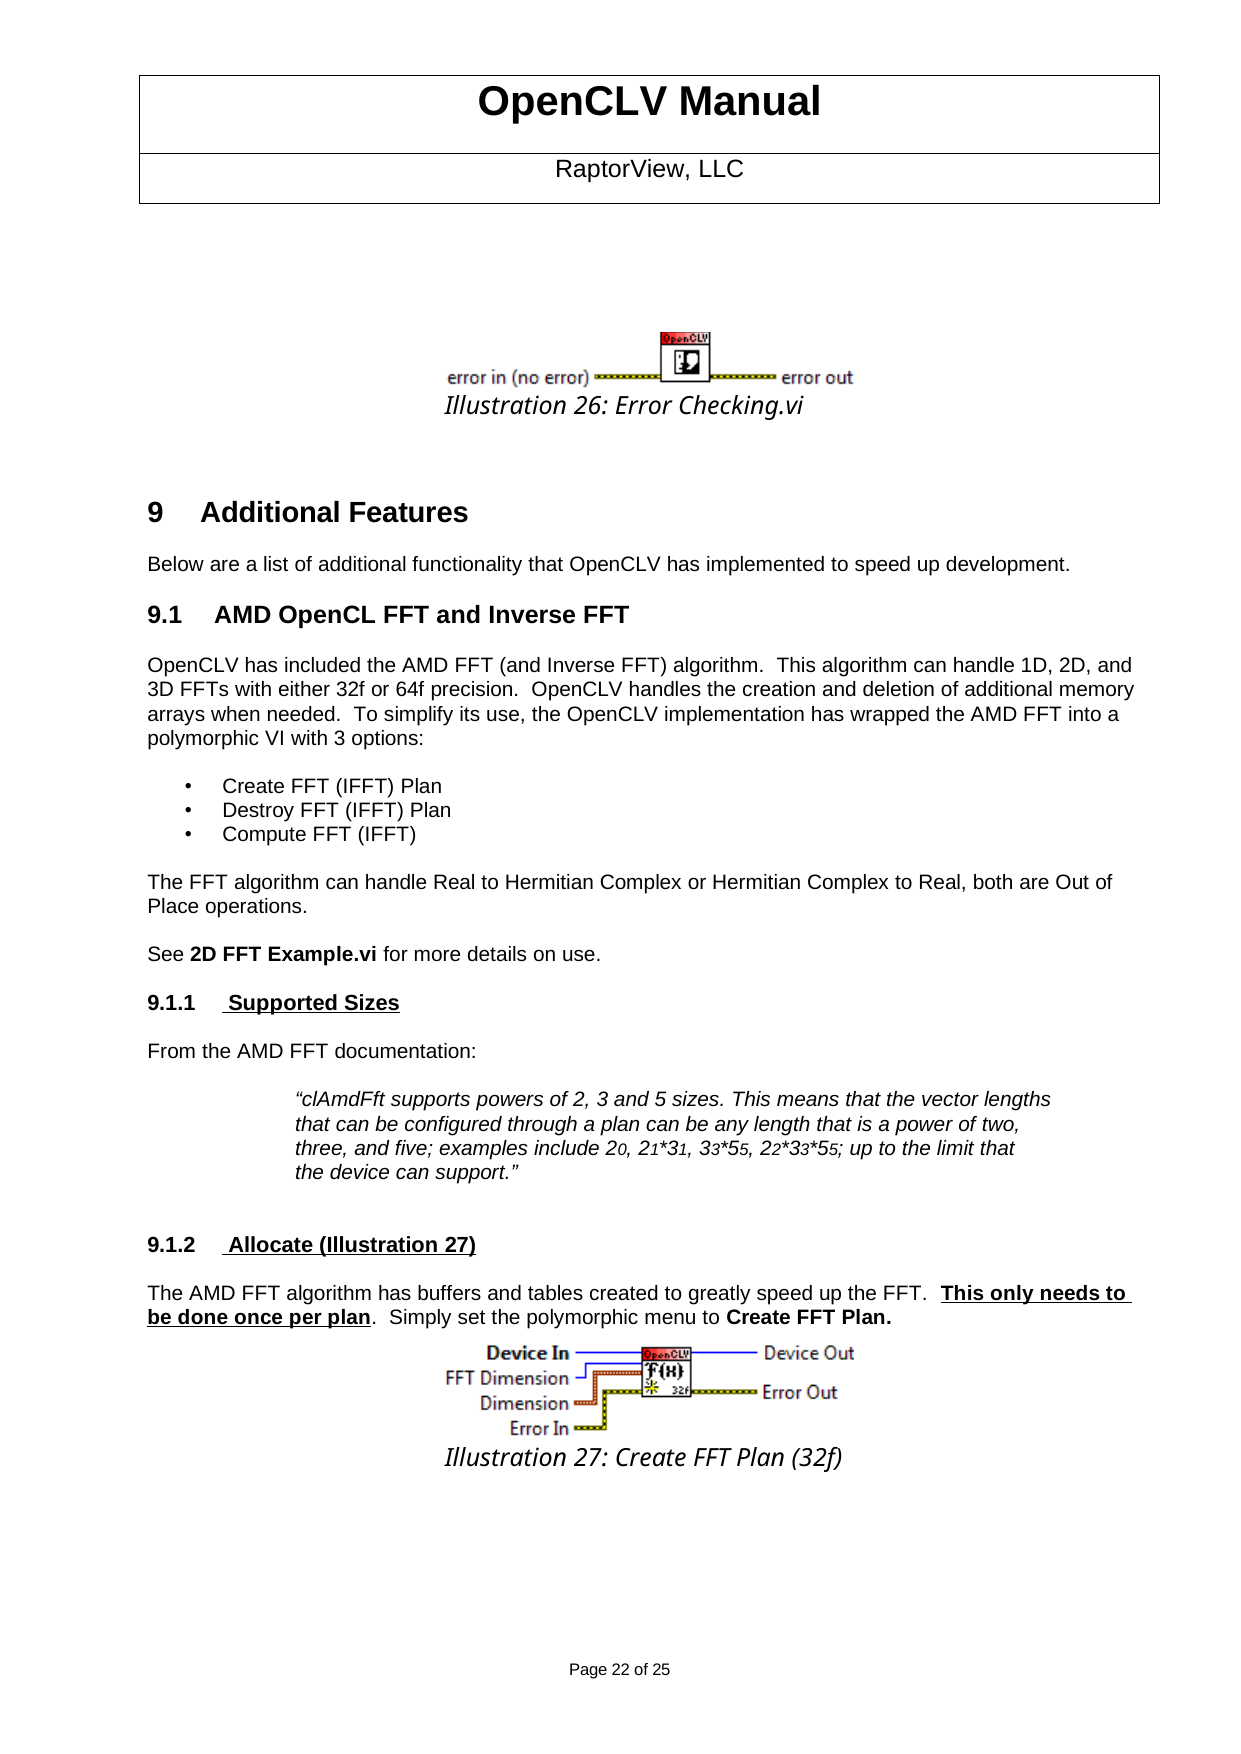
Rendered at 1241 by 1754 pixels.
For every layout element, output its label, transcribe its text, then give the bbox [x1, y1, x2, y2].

text Illustration 26: Error Checking.vi [444, 389, 854, 422]
list Destroy FFT (IFFT) Plan [184, 798, 1152, 822]
list Create FFT (IFFT) Plan [184, 774, 1152, 798]
text three, and five; examples include 20, 21*31, 33*55, 22*33*55; up to the limit that [295, 1136, 1152, 1159]
text Illustration 27: Create FFT Plan (32f) [444, 1440, 854, 1474]
subtitle AMD OpenCL FFT and Inverse FFT [147, 600, 1152, 629]
text The AMD FFT algorithm has buffers and tables created to greatly speed up the FFT. This only needs to be done once per plan. Simply set the polymorphic menu to Create FFT Plan. [147, 1281, 1152, 1329]
subtitle Additional Features [147, 494, 1152, 528]
text the device can support.” [295, 1159, 1152, 1184]
text Below are a list of additional functionality that OpenCLV has implemented to speed up development. [147, 552, 1152, 576]
text The FFT algorithm can handle Real to Hermitian Complex or Hermitian Complex to Real, both are Out of Place operations. [147, 870, 1152, 918]
text “clAmdFft supports powers of 2, 3 and 5 sizes. This means that the vector lengths [295, 1087, 1152, 1111]
list Compute FFT (IFFT) [184, 822, 1152, 846]
text OpenCLV has included the AMD FFT (and Inverse FFT) algorithm. This algorithm can handle 1D, 2D, and 3D FFTs with either 32f or 64f precision. OpenCLV handles the creation and deletion of additional memory arrays when needed. To simplify its use, the OpenCLV implementation has wrapped the AMD FFT into a polymorphic VI with 3 options: [147, 653, 1152, 749]
subtitle Supported Sizes [147, 990, 1152, 1015]
text that can be configured through a plan can be any length that is a power of two, [295, 1111, 1152, 1136]
subtitle Allocate (Illustration 27) [147, 1232, 1152, 1257]
text From the AMD FFT documentation: [147, 1039, 1152, 1063]
text See 2D FFT Example.vi for more details on use. [147, 942, 1152, 966]
